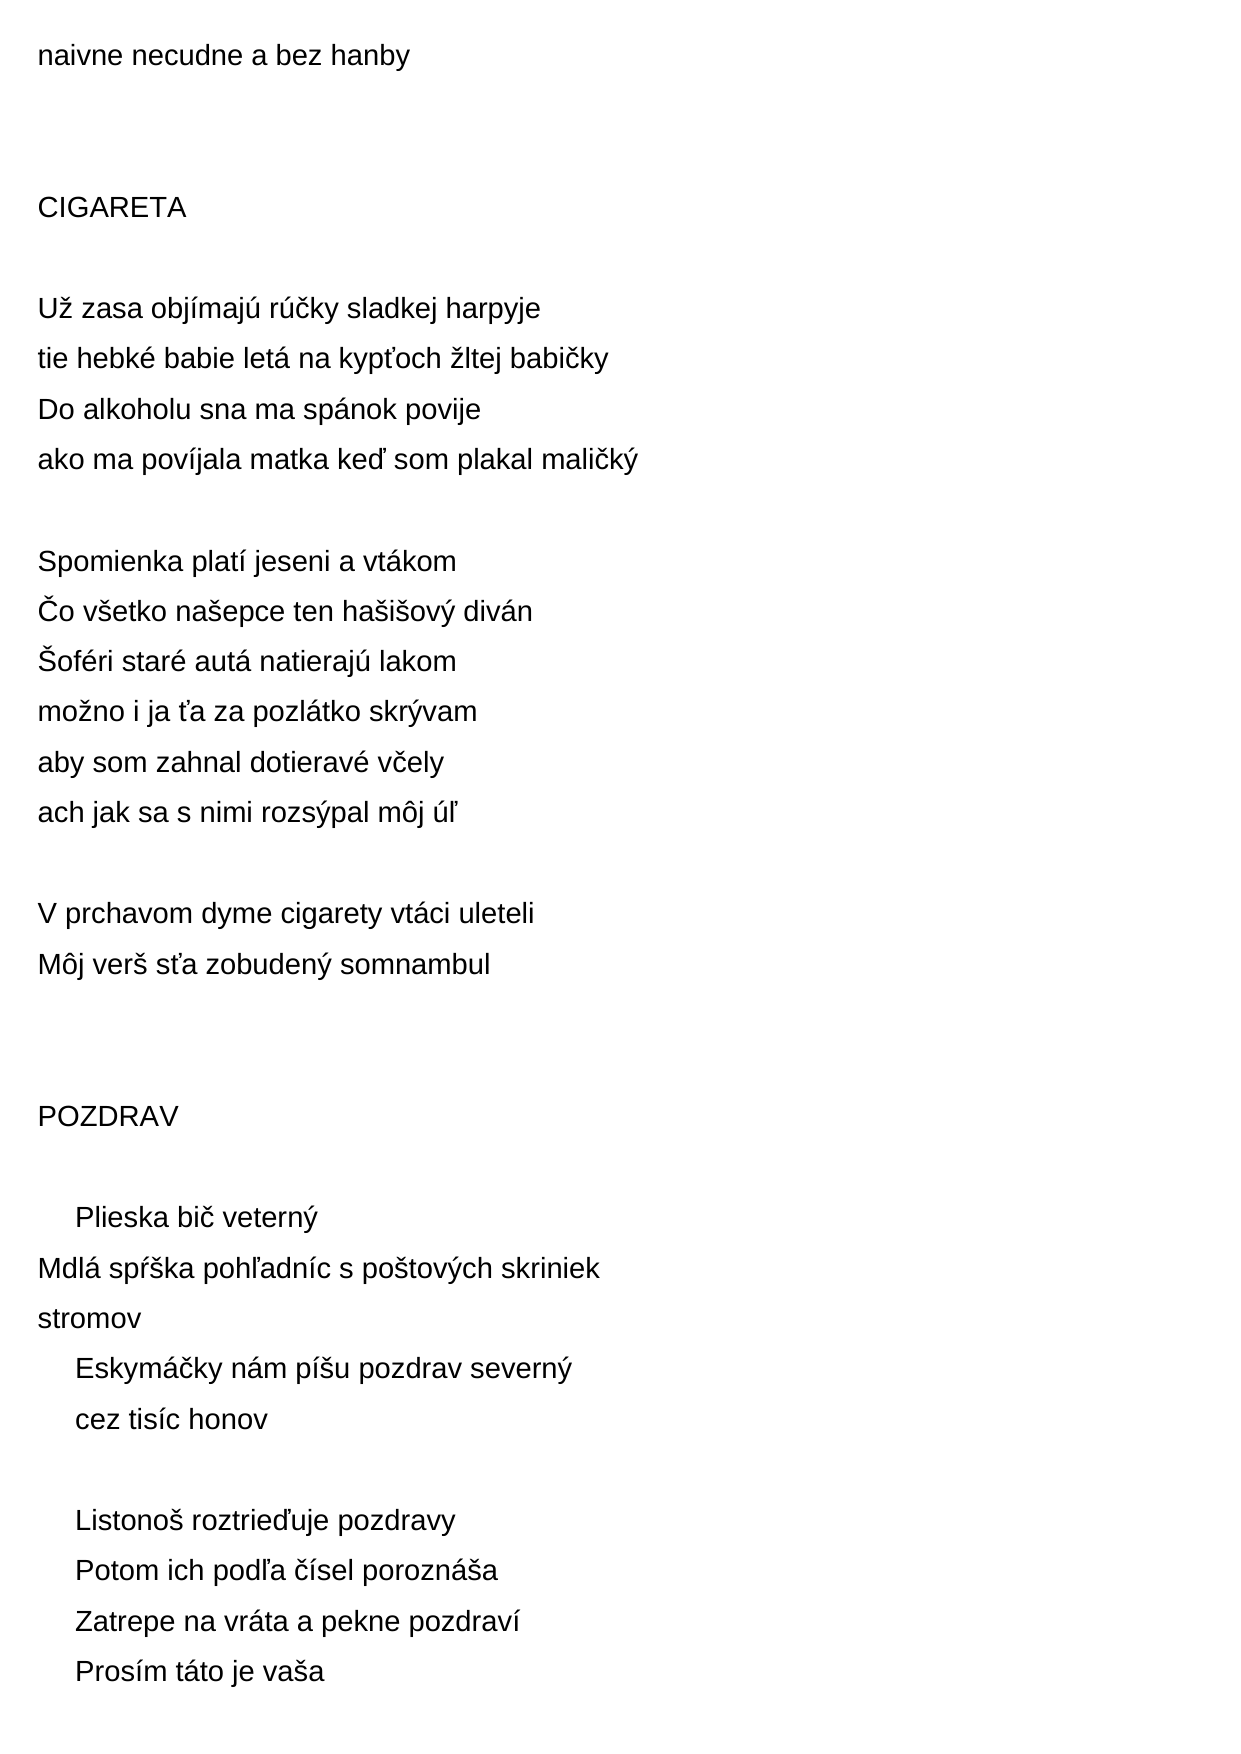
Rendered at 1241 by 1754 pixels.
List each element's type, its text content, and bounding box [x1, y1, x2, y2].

subtitle POZDRAV [37, 1099, 1089, 1133]
text Eskymáčky nám píšu pozdrav severný [37, 1351, 1089, 1385]
text ach jak sa s nimi rozsýpal môj úľ [37, 795, 1089, 829]
text Listonoš roztrieďuje pozdravy [37, 1503, 1089, 1537]
text Zatrepe na vráta a pekne pozdraví [37, 1604, 1089, 1637]
text tie hebké babie letá na kypťoch žltej babičky [37, 342, 1089, 375]
text Potom ich podľa čísel poroznáša [37, 1553, 1089, 1587]
text Do alkoholu sna ma spánok povije [37, 392, 1089, 425]
text Už zasa objímajú rúčky sladkej harpyje [37, 291, 1089, 325]
subtitle CIGARETA [37, 190, 1089, 223]
text V prchavom dyme cigarety vtáci uleteli [37, 896, 1089, 930]
text Šoféri staré autá natierajú lakom [37, 644, 1089, 678]
text cez tisíc honov [37, 1402, 1089, 1435]
text Prosím táto je vaša [37, 1654, 1089, 1688]
text Čo všetko našepce ten hašišový diván [37, 594, 1089, 627]
text aby som zahnal dotieravé včely [37, 745, 1089, 778]
text Mdlá spŕška pohľadníc s poštových skriniek [37, 1251, 1089, 1284]
text stromov [37, 1301, 1089, 1335]
text naivne necudne a bez hanby [37, 37, 1089, 71]
text Spomienka platí jeseni a vtákom [37, 543, 1089, 577]
text Môj verš sťa zobudený somnambul [37, 947, 1089, 980]
text Plieska bič veterný [37, 1201, 1089, 1234]
text možno i ja ťa za pozlátko skrývam [37, 694, 1089, 728]
text ako ma povíjala matka keď som plakal maličký [37, 442, 1089, 476]
